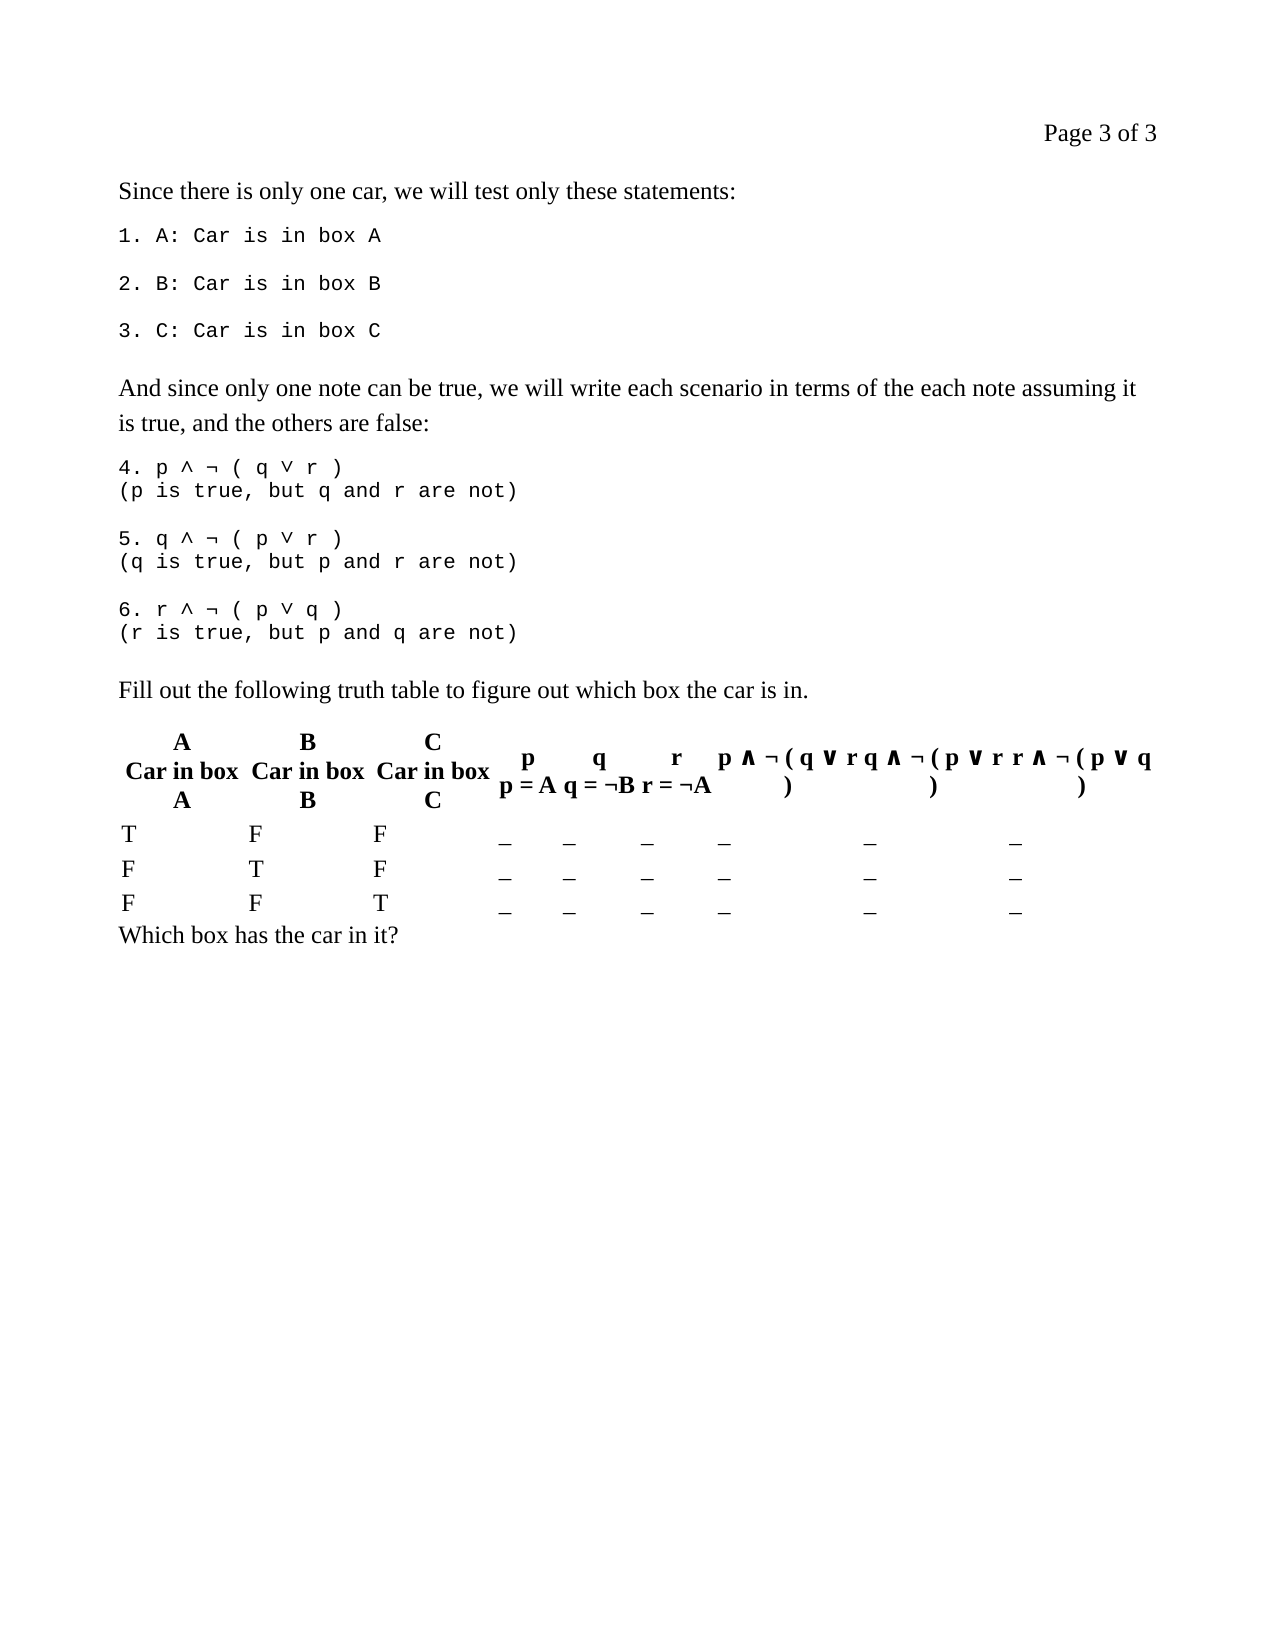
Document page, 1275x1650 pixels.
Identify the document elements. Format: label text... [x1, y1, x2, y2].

table_cell _ [638, 851, 715, 886]
table_cell F [245, 816, 370, 851]
text (p is true, but q and r are not) [118, 480, 1157, 504]
table_cell _ [715, 816, 861, 851]
text Which box has the car in it? [118, 920, 1157, 949]
text And since only one note can be true, we will write each scenario in terms of the each note assuming it is true, and the others are false: [118, 373, 1157, 436]
table_cell _ [638, 816, 715, 851]
text Since there is only one car, we will test only these statements: [118, 176, 1157, 205]
text 4. p ∧ ¬ ( q ∨ r ) [118, 457, 1157, 480]
table_cell _ [715, 886, 861, 920]
table_cell _ [1006, 816, 1157, 851]
table_header q ∧ ¬ ( p ∨ r ) [861, 724, 1006, 816]
table_cell F [370, 851, 496, 886]
table_cell F [118, 851, 245, 886]
table_cell _ [496, 886, 560, 920]
text 3. C: Car is in box C [118, 320, 1157, 344]
text 2. B: Car is in box B [118, 273, 1157, 296]
table_header q q = ¬B [560, 724, 638, 816]
text (q is true, but p and r are not) [118, 551, 1157, 575]
text (r is true, but p and q are not) [118, 622, 1157, 646]
text 6. r ∧ ¬ ( p ∨ q ) [118, 598, 1157, 622]
text 5. q ∧ ¬ ( p ∨ r ) [118, 528, 1157, 551]
table_cell F [118, 886, 245, 920]
text Fill out the following truth table to figure out which box the car is in. [118, 675, 1157, 704]
table_cell _ [496, 816, 560, 851]
table_header r ∧ ¬ ( p ∨ q ) [1006, 724, 1157, 816]
table_cell _ [560, 851, 638, 886]
table_cell F [245, 886, 370, 920]
table_cell _ [638, 886, 715, 920]
table_cell _ [560, 816, 638, 851]
table_header C Car in box C [370, 724, 496, 816]
table_cell T [370, 886, 496, 920]
table_cell _ [1006, 851, 1157, 886]
table_cell T [118, 816, 245, 851]
table_cell _ [861, 816, 1006, 851]
table_cell _ [560, 886, 638, 920]
table_cell _ [861, 851, 1006, 886]
table_cell _ [861, 886, 1006, 920]
table_header B Car in box B [245, 724, 370, 816]
table_header p ∧ ¬ ( q ∨ r ) [715, 724, 861, 816]
table_cell _ [1006, 886, 1157, 920]
table_cell F [370, 816, 496, 851]
table_header A Car in box A [118, 724, 245, 816]
table_cell _ [715, 851, 861, 886]
table_header r r = ¬A [638, 724, 715, 816]
table_cell T [245, 851, 370, 886]
table_cell _ [496, 851, 560, 886]
text 1. A: Car is in box A [118, 225, 1157, 249]
table_header p p = A [496, 724, 560, 816]
